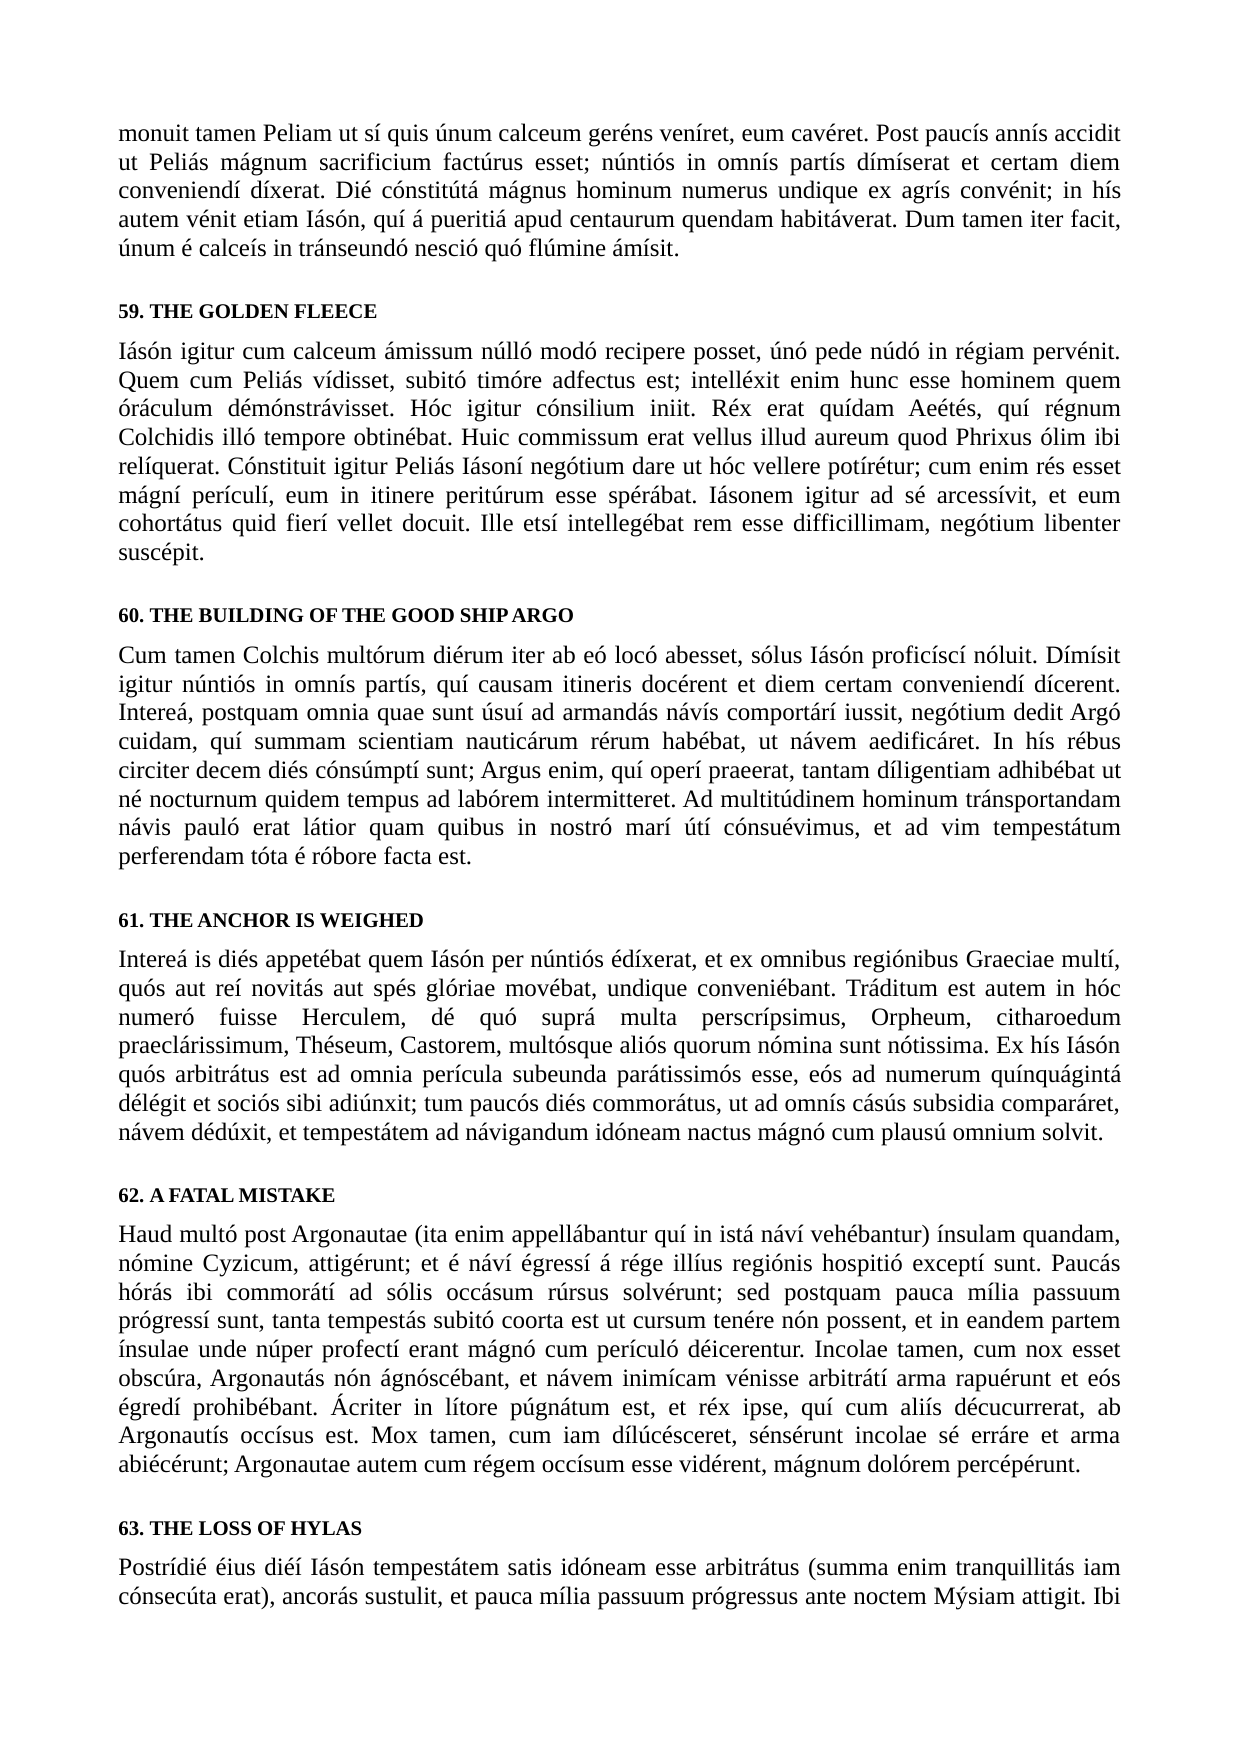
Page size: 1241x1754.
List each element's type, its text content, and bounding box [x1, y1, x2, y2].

text Cum tamen Colchis multórum diérum iter ab eó locó abesset, sólus Iásón proficíscí nóluit. Dímísit igitur núntiós in omnís partís, quí causam itineris docérent et diem certam conveniendí dícerent. Intereá, postquam omnia quae sunt úsuí ad armandás návís comportárí iussit, negótium dedit Argó cuidam, quí summam scientiam nauticárum rérum habébat, ut návem aedificáret. In hís rébus circiter decem diés cónsúmptí sunt; Argus enim, quí operí praeerat, tantam díligentiam adhibébat ut né nocturnum quidem tempus ad labórem intermitteret. Ad multitúdinem hominum tránsportandam návis pauló erat látior quam quibus in nostró marí útí cónsuévimus, et ad vim tempestátum perferendam tóta é róbore facta est. [118, 640, 1122, 870]
subtitle 62. A FATAL MISTAKE [118, 1183, 1122, 1207]
text Postrídié éius diéí Iásón tempestátem satis idóneam esse arbitrátus (summa enim tranquillitás iam cónsecúta erat), ancorás sustulit, et pauca mília passuum prógressus ante noctem Mýsiam attigit. Ibi [118, 1552, 1122, 1610]
text monuit tamen Peliam ut sí quis únum calceum geréns veníret, eum cavéret. Post paucís annís accidit ut Peliás mágnum sacrificium factúrus esset; núntiós in omnís partís dímíserat et certam diem conveniendí díxerat. Dié cónstitútá mágnus hominum numerus undique ex agrís convénit; in hís autem vénit etiam Iásón, quí á pueritiá apud centaurum quendam habitáverat. Dum tamen iter facit, únum é calceís in tránseundó nesció quó flúmine ámísit. [118, 118, 1122, 262]
text Intereá is diés appetébat quem Iásón per núntiós édíxerat, et ex omnibus regiónibus Graeciae multí, quós aut reí novitás aut spés glóriae movébat, undique conveniébant. Tráditum est autem in hóc numeró fuisse Herculem, dé quó suprá multa perscrípsimus, Orpheum, citharoedum praeclárissimum, Théseum, Castorem, multósque aliós quorum nómina sunt nótissima. Ex hís Iásón quós arbitrátus est ad omnia perícula subeunda parátissimós esse, eós ad numerum quínquágintá délégit et sociós sibi adiúnxit; tum paucós diés commorátus, ut ad omnís cásús subsidia comparáret, návem dédúxit, et tempestátem ad návigandum idóneam nactus mágnó cum plausú omnium solvit. [118, 944, 1122, 1145]
subtitle 63. THE LOSS OF HYLAS [118, 1516, 1122, 1540]
subtitle 61. THE ANCHOR IS WEIGHED [118, 907, 1122, 932]
subtitle 59. THE GOLDEN FLEECE [118, 299, 1122, 323]
text Iásón igitur cum calceum ámissum núlló modó recipere posset, únó pede núdó in régiam pervénit. Quem cum Peliás vídisset, subitó timóre adfectus est; intelléxit enim hunc esse hominem quem óráculum démónstrávisset. Hóc igitur cónsilium iniit. Réx erat quídam Aeétés, quí régnum Colchidis illó tempore obtinébat. Huic commissum erat vellus illud aureum quod Phrixus ólim ibi relíquerat. Cónstituit igitur Peliás Iásoní negótium dare ut hóc vellere potírétur; cum enim rés esset mágní perículí, eum in itinere peritúrum esse spérábat. Iásonem igitur ad sé arcessívit, et eum cohortátus quid fierí vellet docuit. Ille etsí intellegébat rem esse difficillimam, negótium libenter suscépit. [118, 336, 1122, 566]
text Haud multó post Argonautae (ita enim appellábantur quí in istá náví vehébantur) ínsulam quandam, nómine Cyzicum, attigérunt; et é náví égressí á rége illíus regiónis hospitió exceptí sunt. Paucás hórás ibi commorátí ad sólis occásum rúrsus solvérunt; sed postquam pauca mília passuum prógressí sunt, tanta tempestás subitó coorta est ut cursum tenére nón possent, et in eandem partem ínsulae unde núper profectí erant mágnó cum perículó déicerentur. Incolae tamen, cum nox esset obscúra, Argonautás nón ágnóscébant, et návem inimícam vénisse arbitrátí arma rapuérunt et eós égredí prohibébant. Ácriter in lítore púgnátum est, et réx ipse, quí cum aliís décucurrerat, ab Argonautís occísus est. Mox tamen, cum iam dílúcésceret, sénsérunt incolae sé erráre et arma abiécérunt; Argonautae autem cum régem occísum esse vidérent, mágnum dolórem percépérunt. [118, 1219, 1122, 1478]
subtitle 60. THE BUILDING OF THE GOOD SHIP ARGO [118, 603, 1122, 627]
